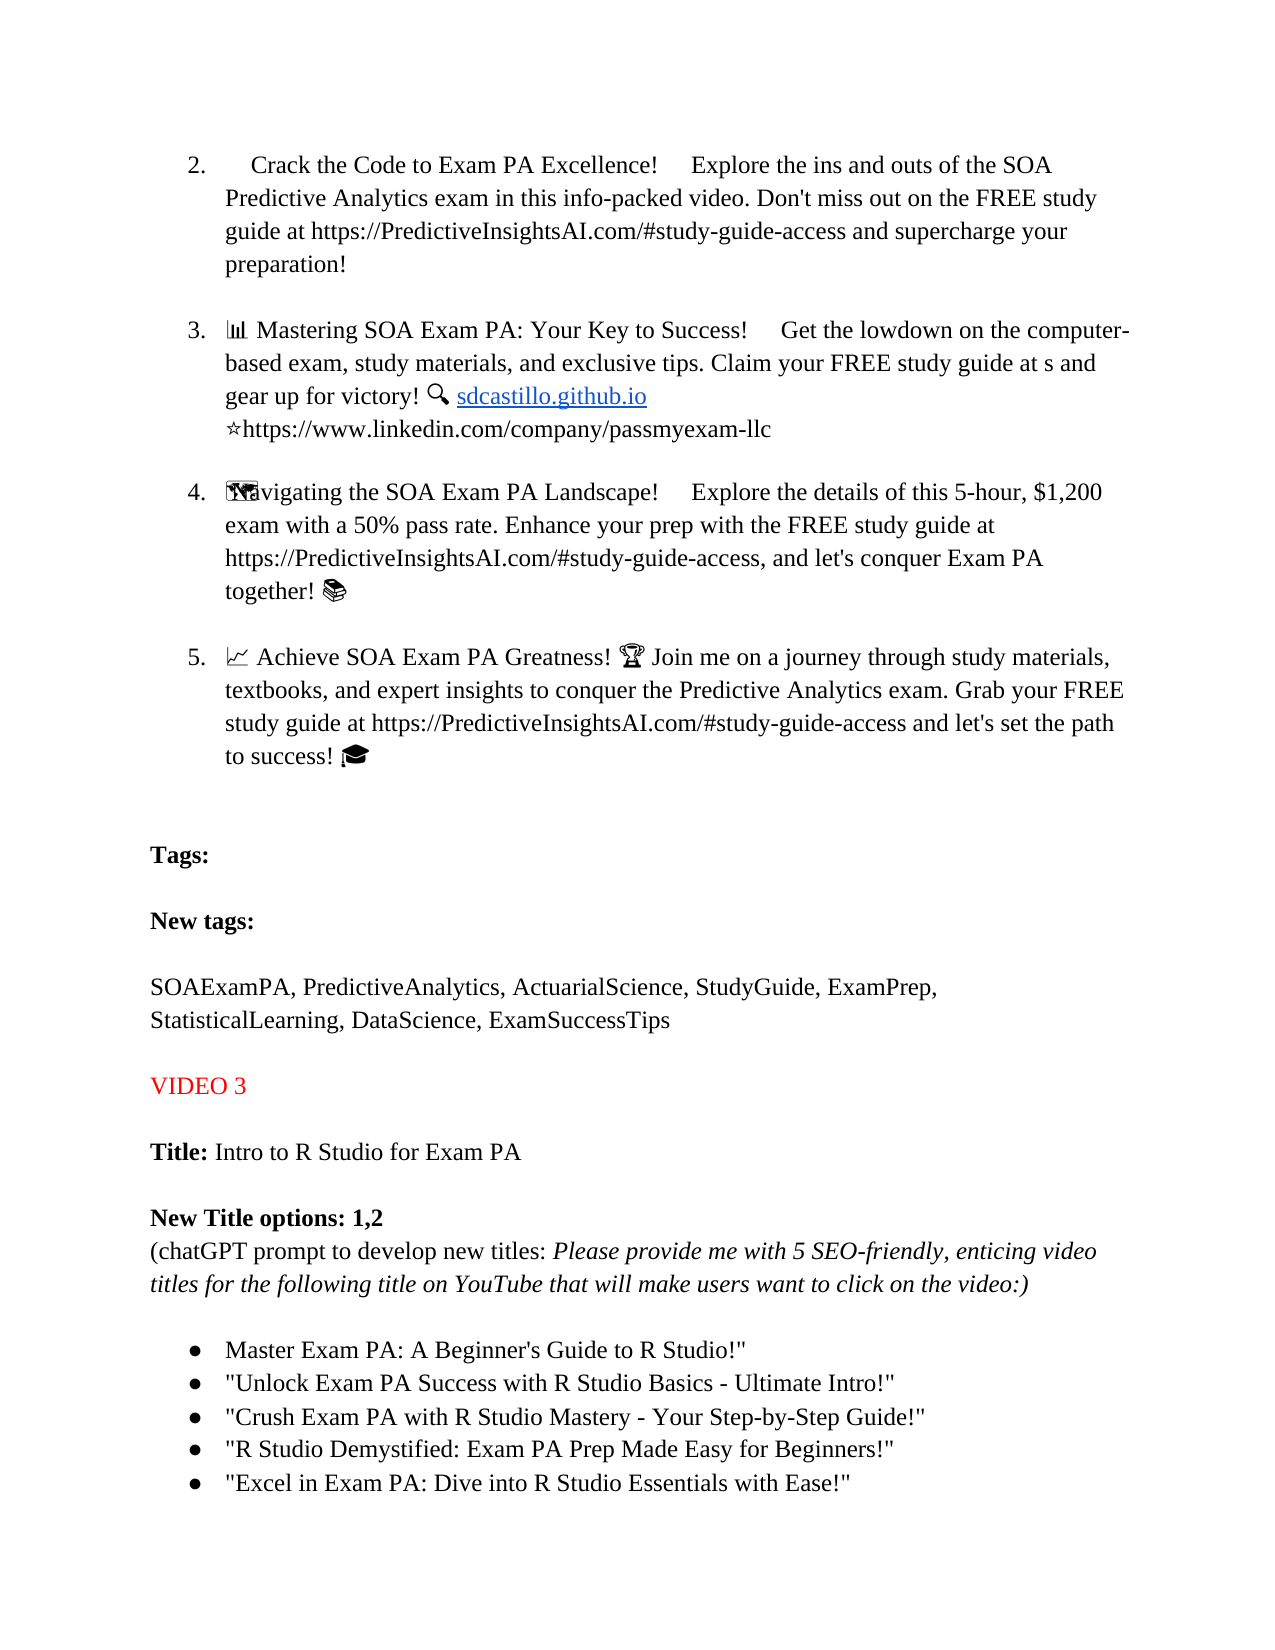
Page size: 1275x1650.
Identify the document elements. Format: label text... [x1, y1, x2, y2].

list 💡 Crack the Code to Exam PA Excellence! 💪 Explore the ins and outs of the SOA Predictive Analytics exam in this info-packed video. Don't miss out on the FREE study guide at https://PredictiveInsightsAI.com/#study-guide-access and supercharge your preparation! 🚀📖 [187, 150, 1125, 311]
list "R Studio Demystified: Exam PA Prep Made Easy for Beginners!" [187, 1434, 1125, 1463]
text SOAExamPA, PredictiveAnalytics, ActuarialScience, StudyGuide, ExamPrep, StatisticalLearning, DataScience, ExamSuccessTips [150, 972, 1125, 1034]
text Title: Intro to R Studio for Exam PA [150, 1137, 1125, 1166]
text Tags: [150, 840, 1125, 869]
list Master Exam PA: A Beginner's Guide to R Studio!" [187, 1336, 1125, 1364]
text VIDEO 3 [150, 1071, 1125, 1100]
list "Crush Exam PA with R Studio Mastery - Your Step-by-Step Guide!" [187, 1402, 1125, 1430]
list 📊 Mastering SOA Exam PA: Your Key to Success! 💼 Get the lowdown on the computer-based exam, study materials, and exclusive tips. Claim your FREE study guide at s and gear up for victory! 🌟🔍 sdcastillo.github.io ⭐https://www.linkedin.com/company/passmyexam-llc [187, 315, 1125, 473]
list 📈 Achieve SOA Exam PA Greatness! 🏆 Join me on a journey through study materials, textbooks, and expert insights to conquer the Predictive Analytics exam. Grab your FREE study guide at https://PredictiveInsightsAI.com/#study-guide-access and let's set the path to success! 🚀🎓 [187, 642, 1125, 770]
list 🌐 Navigating the SOA Exam PA Landscape! 🗺️ Explore the details of this 5-hour, $1,200 exam with a 50% pass rate. Enhance your prep with the FREE study guide at https://PredictiveInsightsAI.com/#study-guide-access, and let's conquer Exam PA together! 🚀📚 [187, 477, 1125, 638]
list "Excel in Exam PA: Dive into R Studio Essentials with Ease!" [187, 1468, 1125, 1496]
text New Title options: 1,2 (chatGPT prompt to develop new titles: Please provide me with 5 SEO-friendly, enticing video titles for the following title on YouTube that will make users want to click on the video:) [150, 1203, 1125, 1298]
list "Unlock Exam PA Success with R Studio Basics - Ultimate Intro!" [187, 1368, 1125, 1397]
text New tags: [150, 906, 1125, 935]
